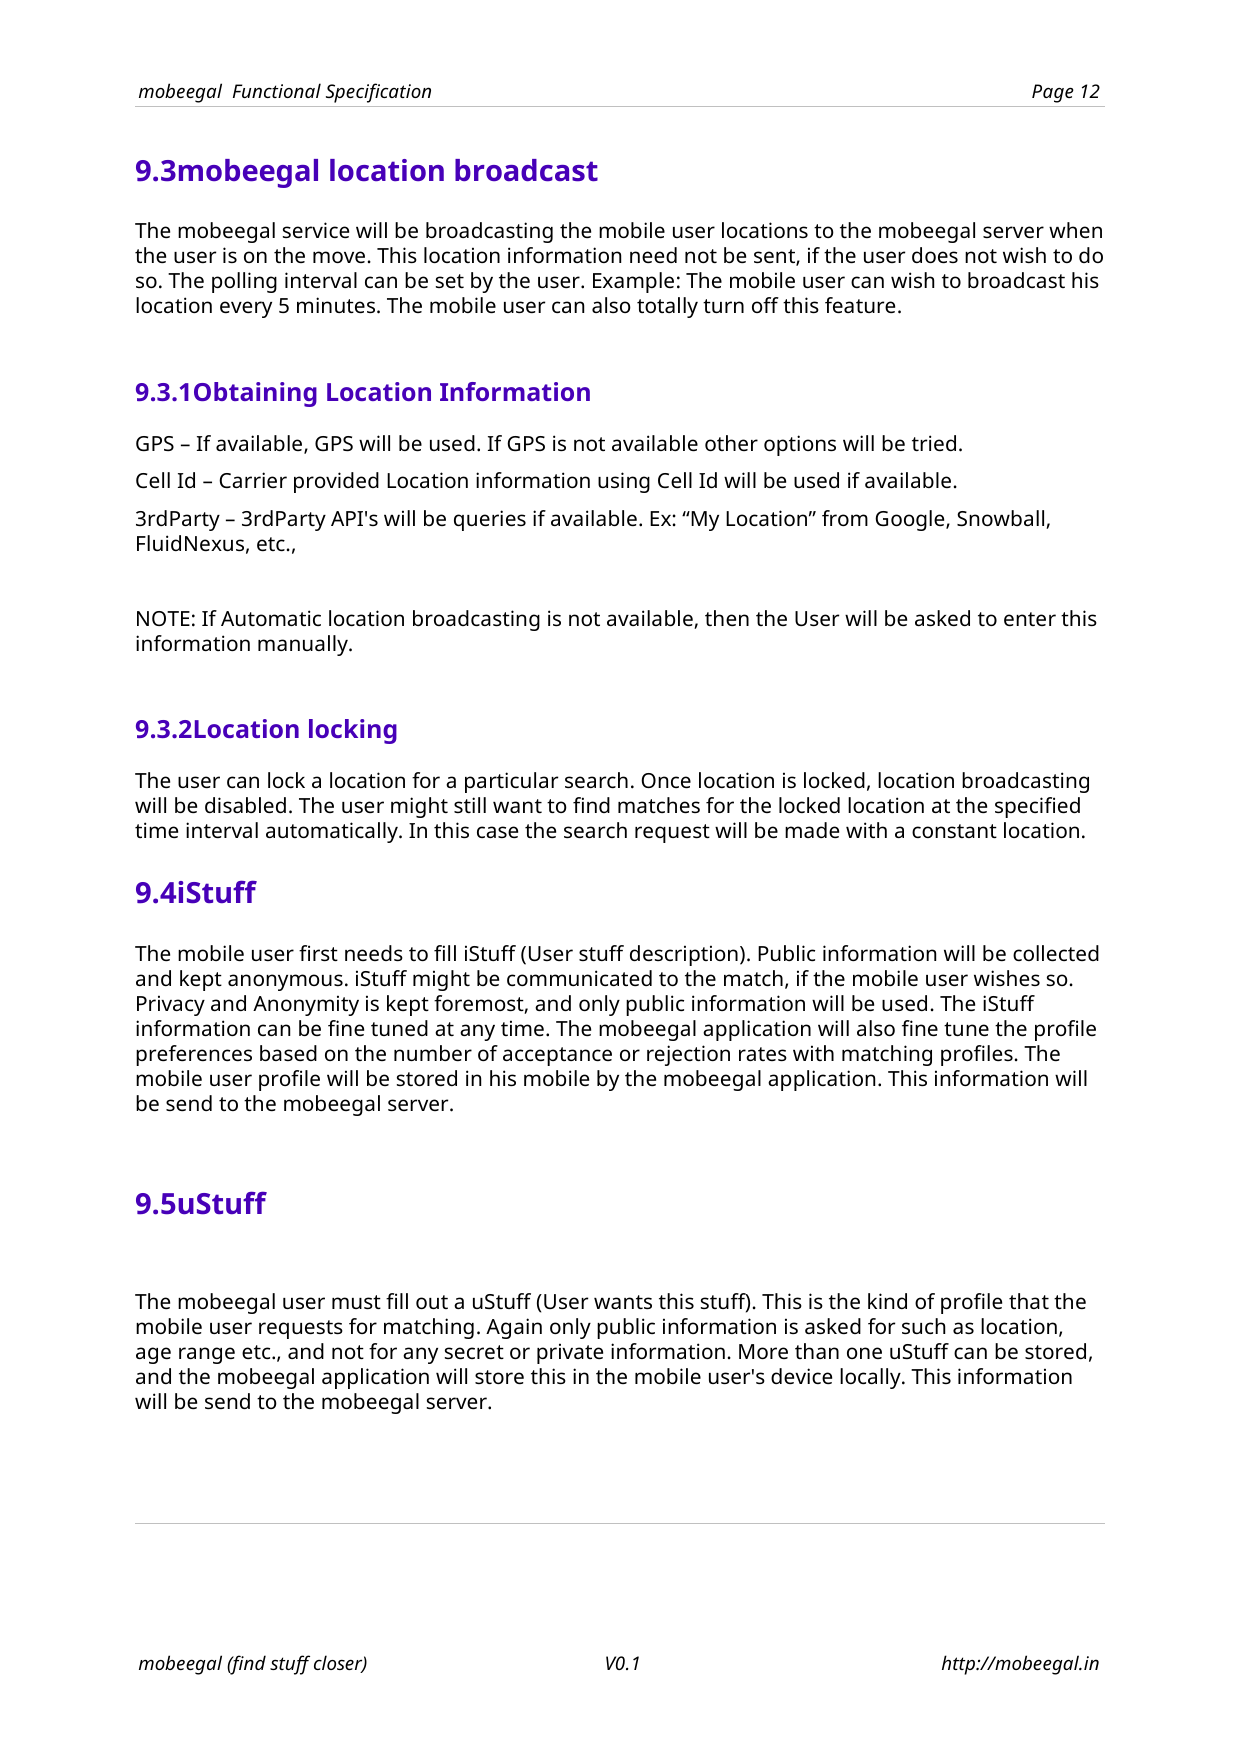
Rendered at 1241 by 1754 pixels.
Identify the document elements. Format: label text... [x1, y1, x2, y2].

text The mobeegal service will be broadcasting the mobile user locations to the mobeegal server when the user is on the move. This location information need not be sent, if the user does not wish to do so. The polling interval can be set by the user. Example: The mobile user can wish to broadcast his location every 5 minutes. The mobile user can also totally turn off this feature. [135, 219, 1105, 319]
subtitle uStuff [135, 1183, 1105, 1223]
subtitle mobeegal location broadcast [135, 150, 1105, 189]
text The user can lock a location for a particular search. Once location is locked, location broadcasting will be disabled. The user might still want to find matches for the locked location at the specified time interval automatically. In this case the search request will be made with a constant location. [135, 769, 1105, 844]
text Cell Id – Carrier provided Location information using Cell Id will be used if available. [135, 469, 1105, 494]
subtitle Location locking [135, 719, 1105, 744]
subtitle Obtaining Location Information [135, 381, 1105, 406]
text GPS – If available, GPS will be used. If GPS is not available other options will be tried. [135, 431, 1105, 456]
subtitle iStuff [135, 873, 1105, 912]
text The mobile user first needs to fill iStuff (User stuff description). Public information will be collected and kept anonymous. iStuff might be communicated to the match, if the mobile user wishes so. Privacy and Anonymity is kept foremost, and only public information will be used. The iStuff information can be fine tuned at any time. The mobeegal application will also fine tune the profile preferences based on the number of acceptance or rejection rates with matching profiles. The mobile user profile will be stored in his mobile by the mobeegal application. This information will be send to the mobeegal server. [135, 941, 1105, 1116]
text The mobeegal user must fill out a uStuff (User wants this stuff). This is the kind of profile that the mobile user requests for matching. Again only public information is asked for such as location, age range etc., and not for any secret or private information. More than one uStuff can be stored, and the mobeegal application will store this in the mobile user's device locally. This information will be send to the mobeegal server. [135, 1289, 1105, 1414]
text 3rdParty – 3rdParty API's will be queries if available. Ex: “My Location” from Google, Snowball, FluidNexus, etc., [135, 506, 1105, 556]
text NOTE: If Automatic location broadcasting is not available, then the User will be asked to enter this information manually. [135, 606, 1105, 656]
